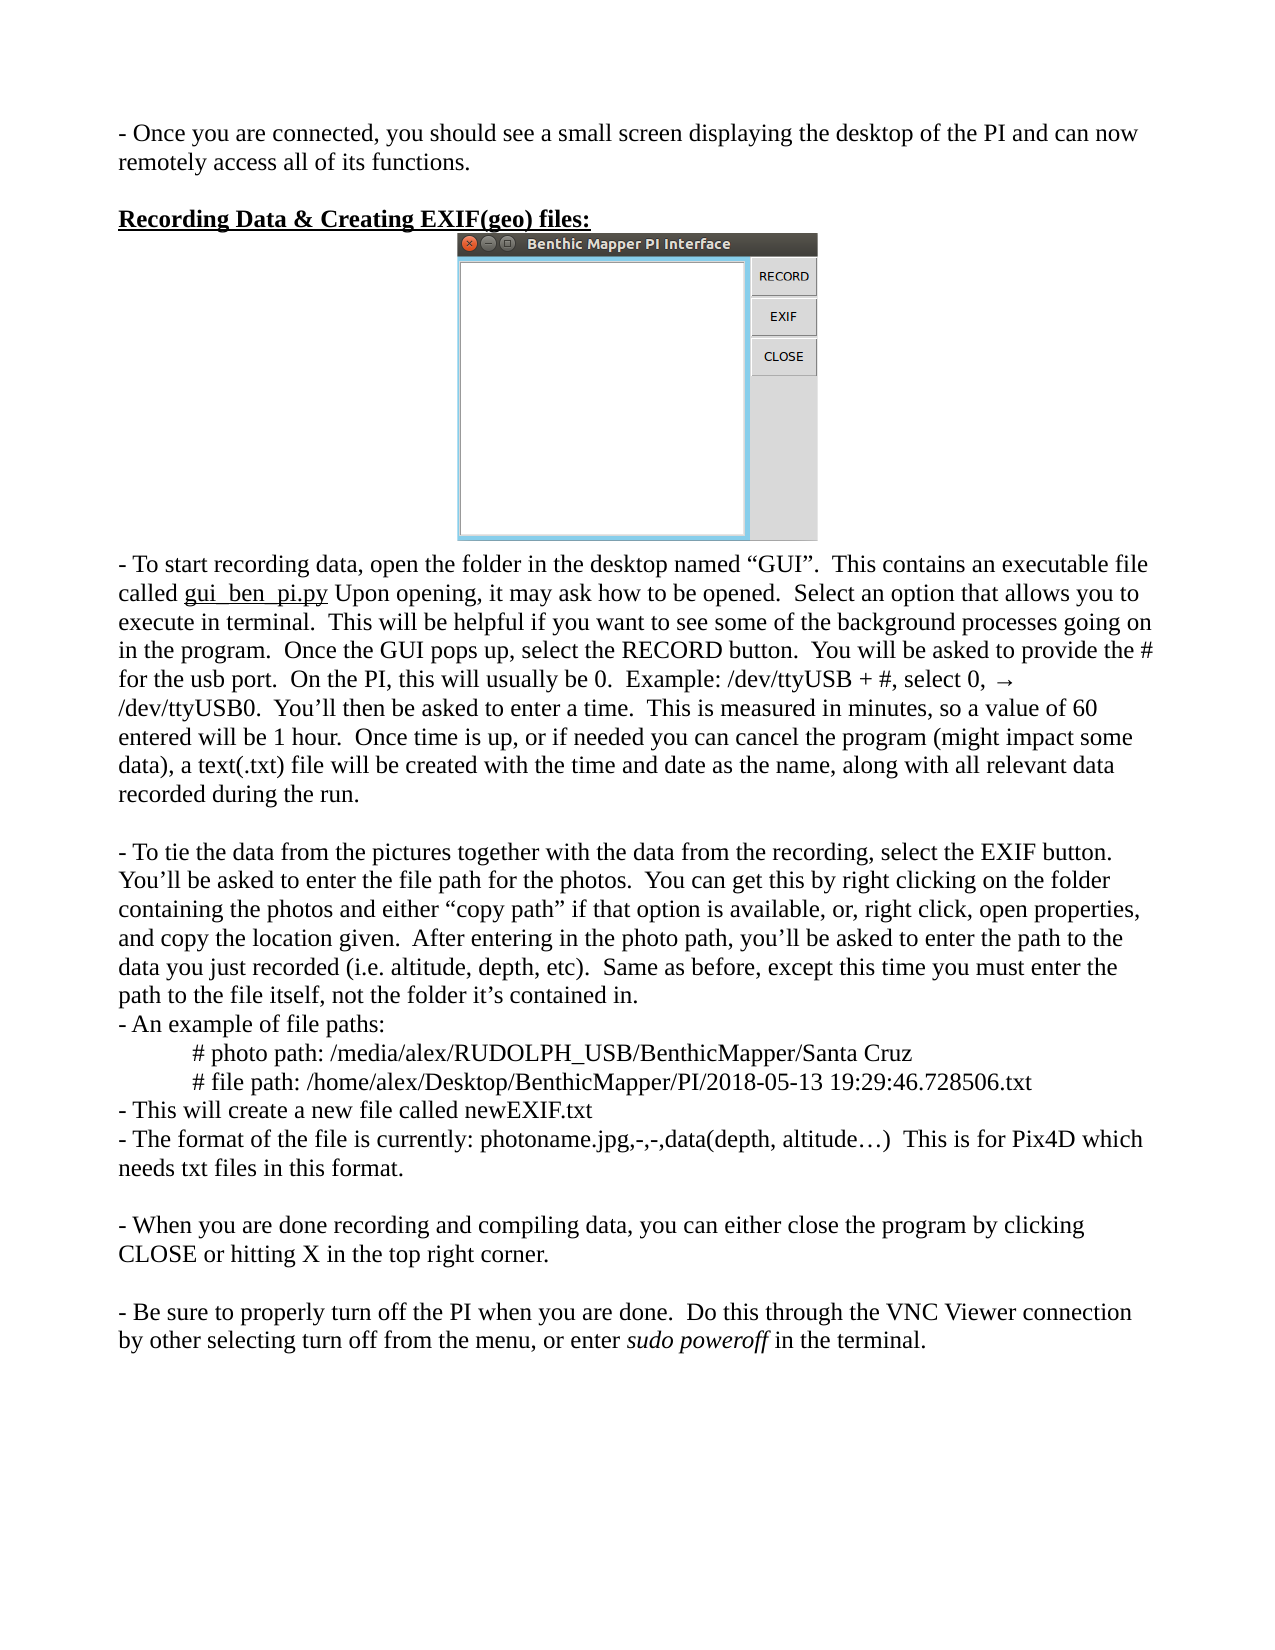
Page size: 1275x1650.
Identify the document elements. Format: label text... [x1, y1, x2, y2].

text # photo path: /media/alex/RUDOLPH_USB/BenthicMapper/Santa Cruz [118, 1038, 1157, 1067]
text - Once you are connected, you should see a small screen displaying the desktop of the PI and can now remotely access all of its functions. [118, 118, 1157, 176]
text - To start recording data, open the folder in the desktop named “GUI”. This contains an executable file called gui_ben_pi.py Upon opening, it may ask how to be opened. Select an option that allows you to execute in terminal. This will be helpful if you want to see some of the background processes going on in the program. Once the GUI pops up, select the RECORD button. You will be asked to provide the # for the usb port. On the PI, this will usually be 0. Example: /dev/ttyUSB + #, select 0, → /dev/ttyUSB0. You’ll then be asked to enter a time. This is measured in minutes, so a value of 60 entered will be 1 hour. Once time is up, or if needed you can cancel the program (might impact some data), a text(.txt) file will be created with the time and date as the name, along with all relevant data recorded during the run. [118, 549, 1157, 808]
text - The format of the file is currently: photoname.jpg,-,-,data(depth, altitude…) This is for Pix4D which needs txt files in this format. [118, 1124, 1157, 1182]
text - When you are done recording and compiling data, you can either close the program by clicking CLOSE or hitting X in the top right corner. [118, 1211, 1157, 1268]
picture [457, 233, 818, 541]
text Recording Data & Creating EXIF(geo) files: [118, 204, 1157, 233]
text - This will create a new file called newEXIF.txt [118, 1096, 1157, 1124]
text - An example of file paths: [118, 1009, 1157, 1038]
text # file path: /home/alex/Desktop/BenthicMapper/PI/2018-05-13 19:29:46.728506.txt [118, 1067, 1157, 1096]
text - To tie the data from the pictures together with the data from the recording, select the EXIF button. You’ll be asked to enter the file path for the photos. You can get this by right clicking on the folder containing the photos and either “copy path” if that option is available, or, right click, open properties, and copy the location given. After entering in the photo path, you’ll be asked to enter the path to the data you just recorded (i.e. altitude, depth, etc). Same as before, except this time you must enter the path to the file itself, not the folder it’s contained in. [118, 837, 1157, 1009]
text - Be sure to properly turn off the PI when you are done. Do this through the VNC Viewer connection by other selecting turn off from the menu, or enter sudo poweroff in the terminal. [118, 1297, 1157, 1354]
